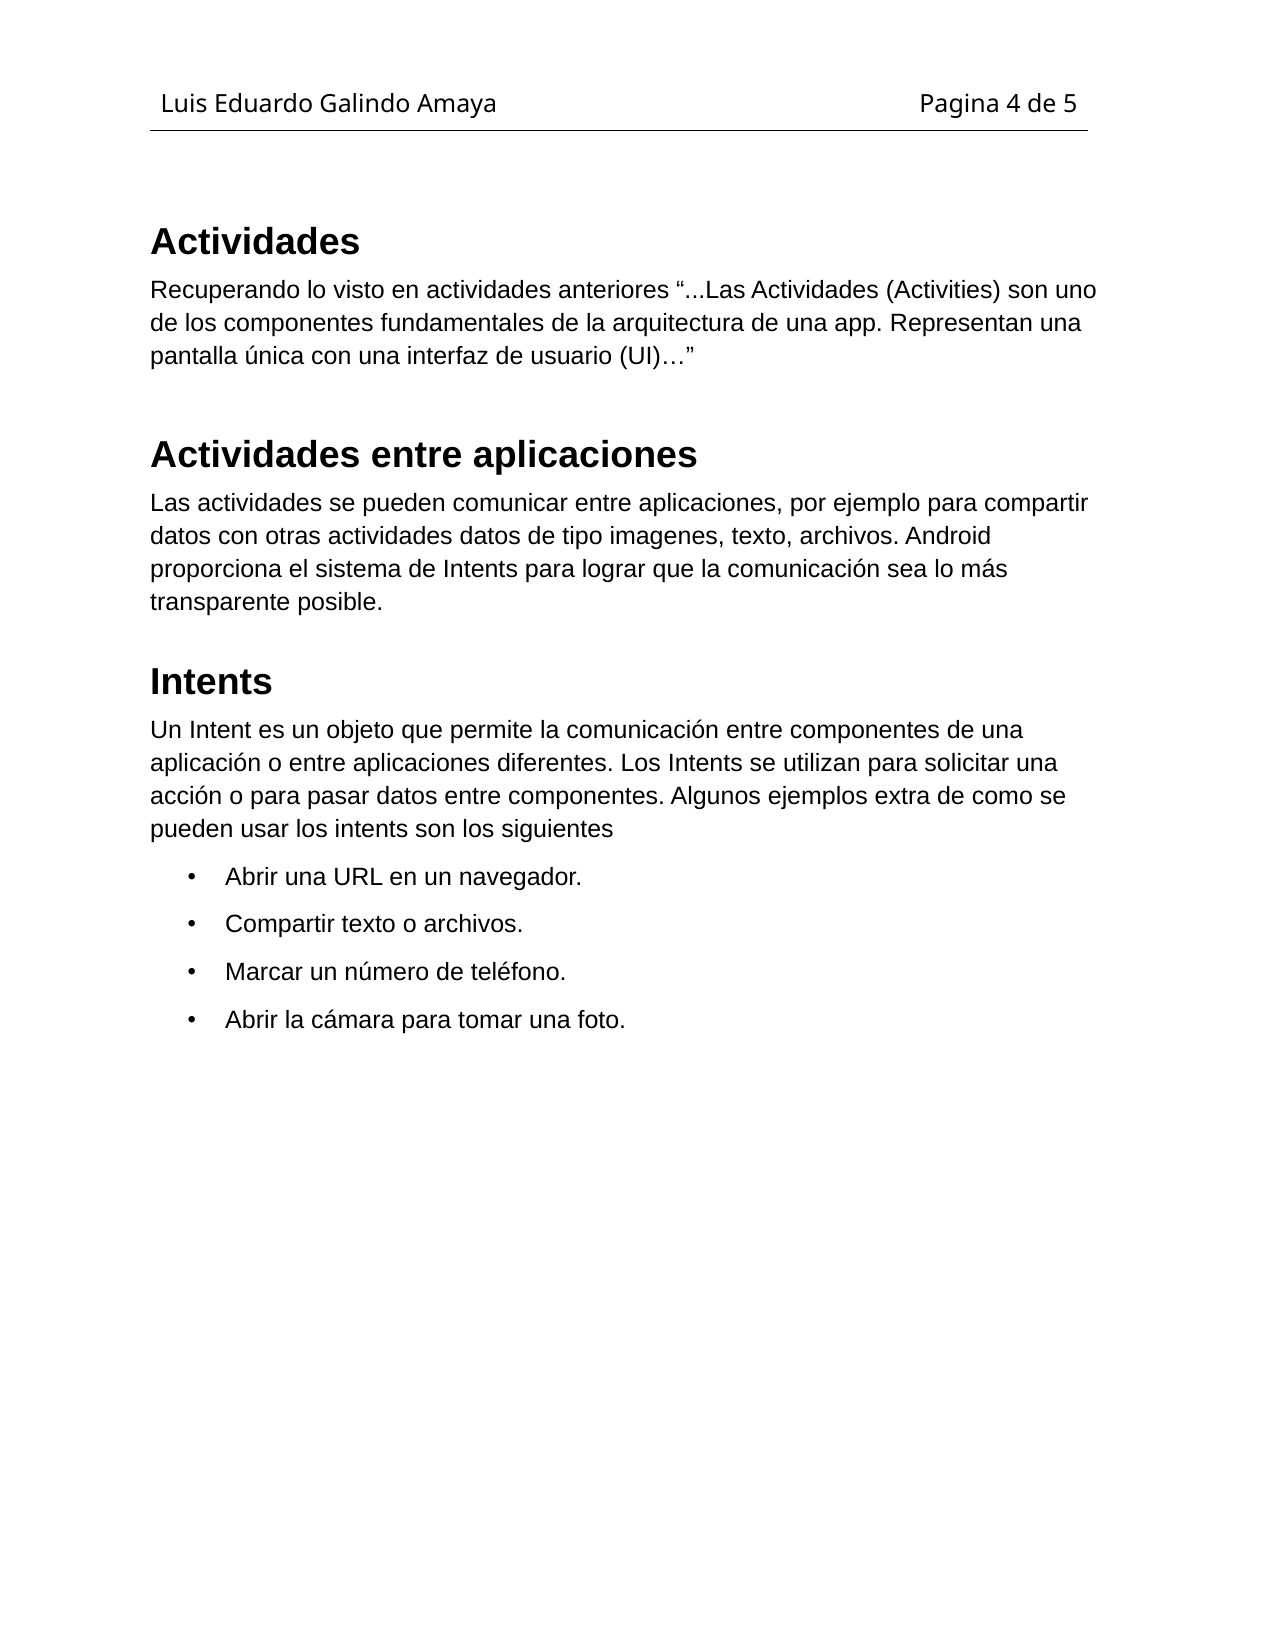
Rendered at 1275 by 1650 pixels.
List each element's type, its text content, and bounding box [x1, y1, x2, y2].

subtitle Actividades [150, 219, 1125, 263]
subtitle Actividades entre aplicaciones [150, 432, 1125, 475]
list Compartir texto o archivos. [187, 909, 1125, 938]
list Abrir la cámara para tomar una foto. [187, 1005, 1125, 1034]
text Un Intent es un objeto que permite la comunicación entre componentes de una aplicación o entre aplicaciones diferentes. Los Intents se utilizan para solicitar una acción o para pasar datos entre componentes. Algunos ejemplos extra de como se pueden usar los intents son los siguientes [150, 715, 1125, 843]
list Abrir una URL en un navegador. [187, 862, 1125, 891]
list Marcar un número de teléfono. [187, 957, 1125, 986]
text Las actividades se pueden comunicar entre aplicaciones, por ejemplo para compartir datos con otras actividades datos de tipo imagenes, texto, archivos. Android proporciona el sistema de Intents para lograr que la comunicación sea lo más transparente posible. [150, 488, 1125, 616]
text Recuperando lo visto en actividades anteriores “...Las Actividades (Activities) son uno de los componentes fundamentales de la arquitectura de una app. Representan una pantalla única con una interfaz de usuario (UI)…” [150, 275, 1125, 370]
subtitle Intents [150, 659, 1125, 703]
